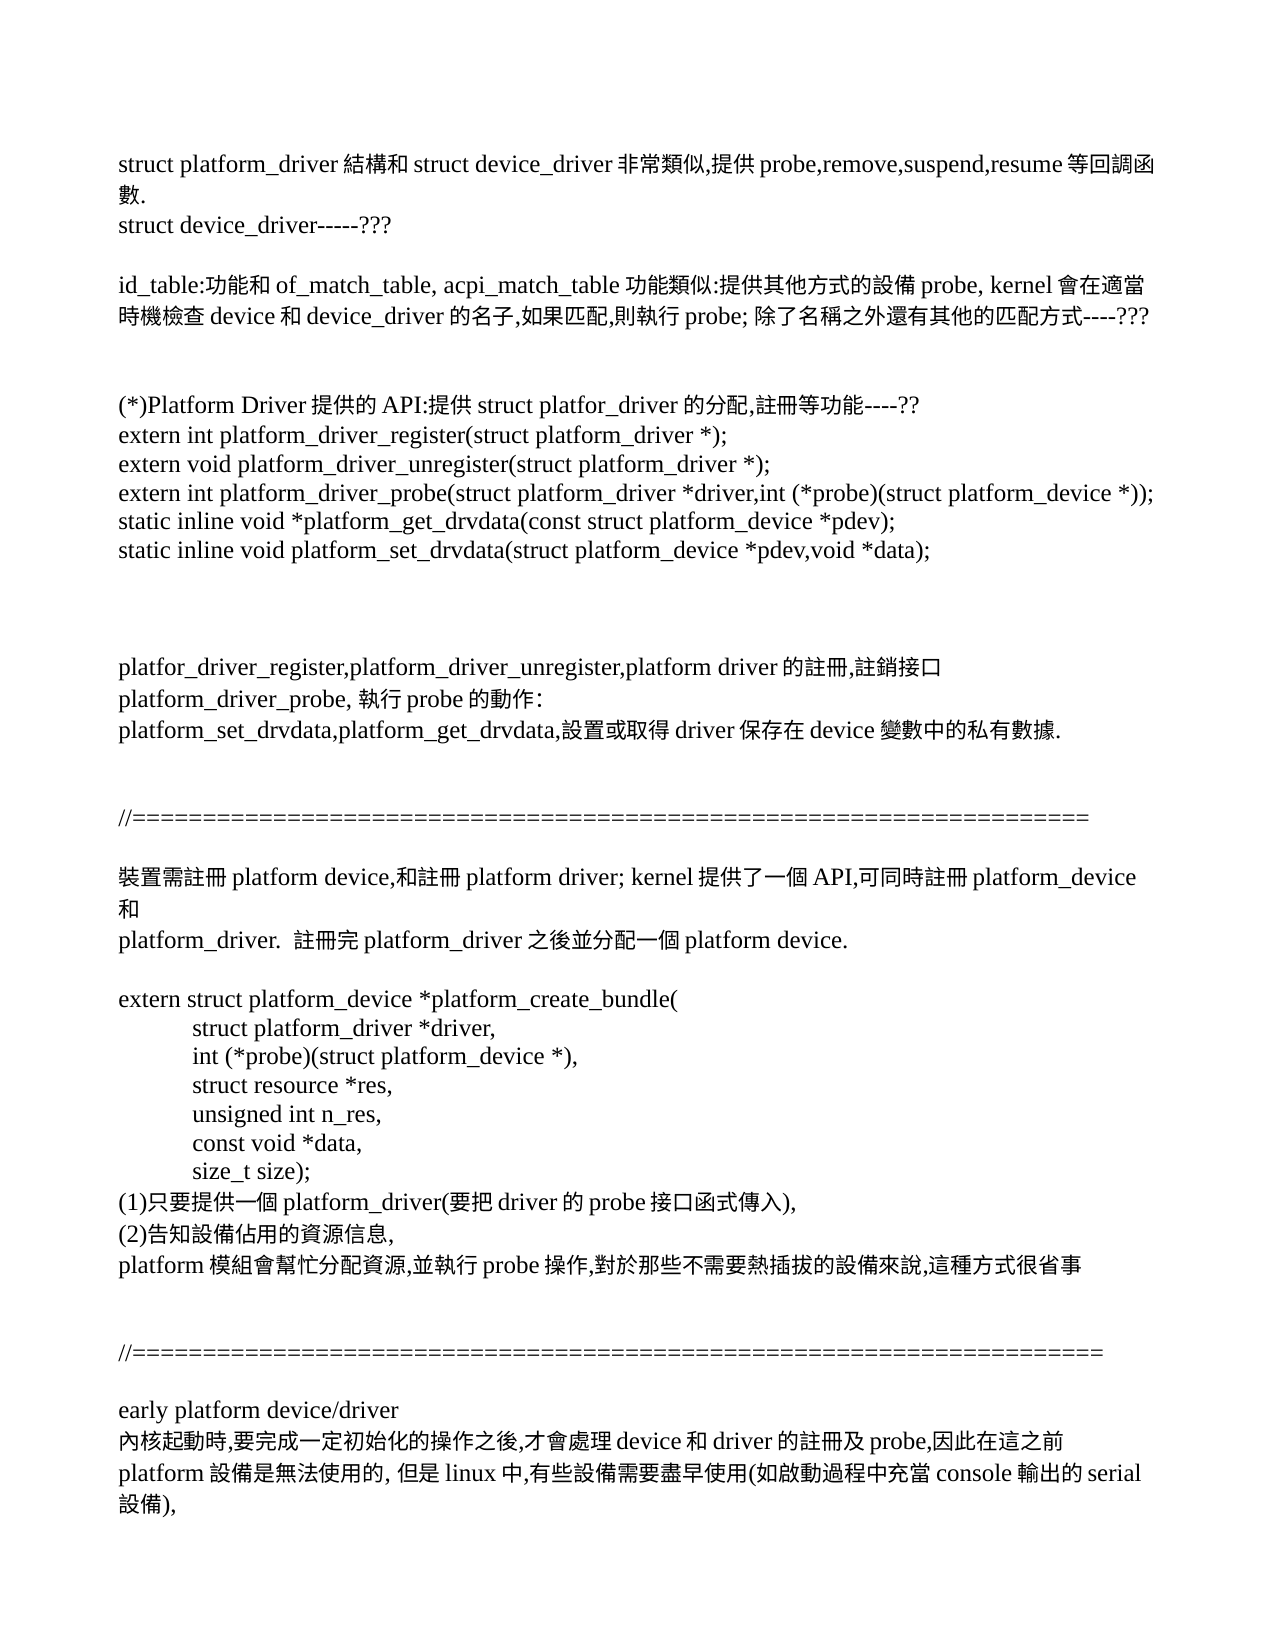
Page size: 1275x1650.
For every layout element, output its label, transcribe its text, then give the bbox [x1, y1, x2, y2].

text platform設備是無法使用的, 但是linux中,有些設備需要盡早使用(如啟動過程中充當console輸出的serial設備), [118, 1456, 1157, 1519]
text 內核起動時,要完成一定初始化的操作之後,才會處理device和driver的註冊及probe,因此在這之前 [118, 1424, 1157, 1456]
text id_table:功能和of_match_table, acpi_match_table功能類似:提供其他方式的設備probe, kernel會在適當時機檢查device和device_driver的名子,如果匹配,則執行probe; 除了名稱之外還有其他的匹配方式----??? [118, 268, 1157, 331]
text //==================================================================== [118, 803, 1157, 831]
text platform_driver. 註冊完platform_driver之後並分配一個platform device. [118, 923, 1157, 955]
text static inline void platform_set_drvdata(struct platform_device *pdev,void *data); [118, 535, 1157, 564]
text extern void platform_driver_unregister(struct platform_driver *); [118, 449, 1157, 478]
text extern struct platform_device *platform_create_bundle( [118, 984, 1157, 1013]
text unsigned int n_res, [118, 1099, 1157, 1128]
text (1)只要提供一個platform_driver(要把driver的probe接口函式傳入), [118, 1185, 1157, 1217]
text //===================================================================== [118, 1338, 1157, 1366]
text extern int platform_driver_register(struct platform_driver *); [118, 420, 1157, 449]
text 裝置需註冊platform device,和註冊platform driver; kernel提供了一個API,可同時註冊platform_device和 [118, 860, 1157, 923]
text platform模組會幫忙分配資源,並執行probe操作,對於那些不需要熱插拔的設備來說,這種方式很省事 [118, 1248, 1157, 1280]
text platfor_driver_register,platform_driver_unregister,platform driver的註冊,註銷接口 [118, 650, 1157, 682]
text (*)Platform Driver提供的API:提供 struct platfor_driver的分配,註冊等功能----?? [118, 388, 1157, 420]
text size_t size); [118, 1156, 1157, 1185]
text platform_set_drvdata,platform_get_drvdata,設置或取得driver保存在device變數中的私有數據. [118, 713, 1157, 745]
text early platform device/driver [118, 1395, 1157, 1424]
text struct device_driver-----??? [118, 210, 1157, 239]
text platform_driver_probe, 執行probe的動作： [118, 682, 1157, 713]
text struct platform_driver結構和struct device_driver非常類似,提供probe,remove,suspend,resume等回調函數. [118, 147, 1157, 210]
text int (*probe)(struct platform_device *), [118, 1041, 1157, 1070]
text struct resource *res, [118, 1070, 1157, 1099]
text static inline void *platform_get_drvdata(const struct platform_device *pdev); [118, 506, 1157, 535]
text (2)告知設備佔用的資源信息, [118, 1217, 1157, 1248]
text extern int platform_driver_probe(struct platform_driver *driver,int (*probe)(struct platform_device *)); [118, 478, 1157, 506]
text const void *data, [118, 1128, 1157, 1156]
text struct platform_driver *driver, [118, 1013, 1157, 1041]
